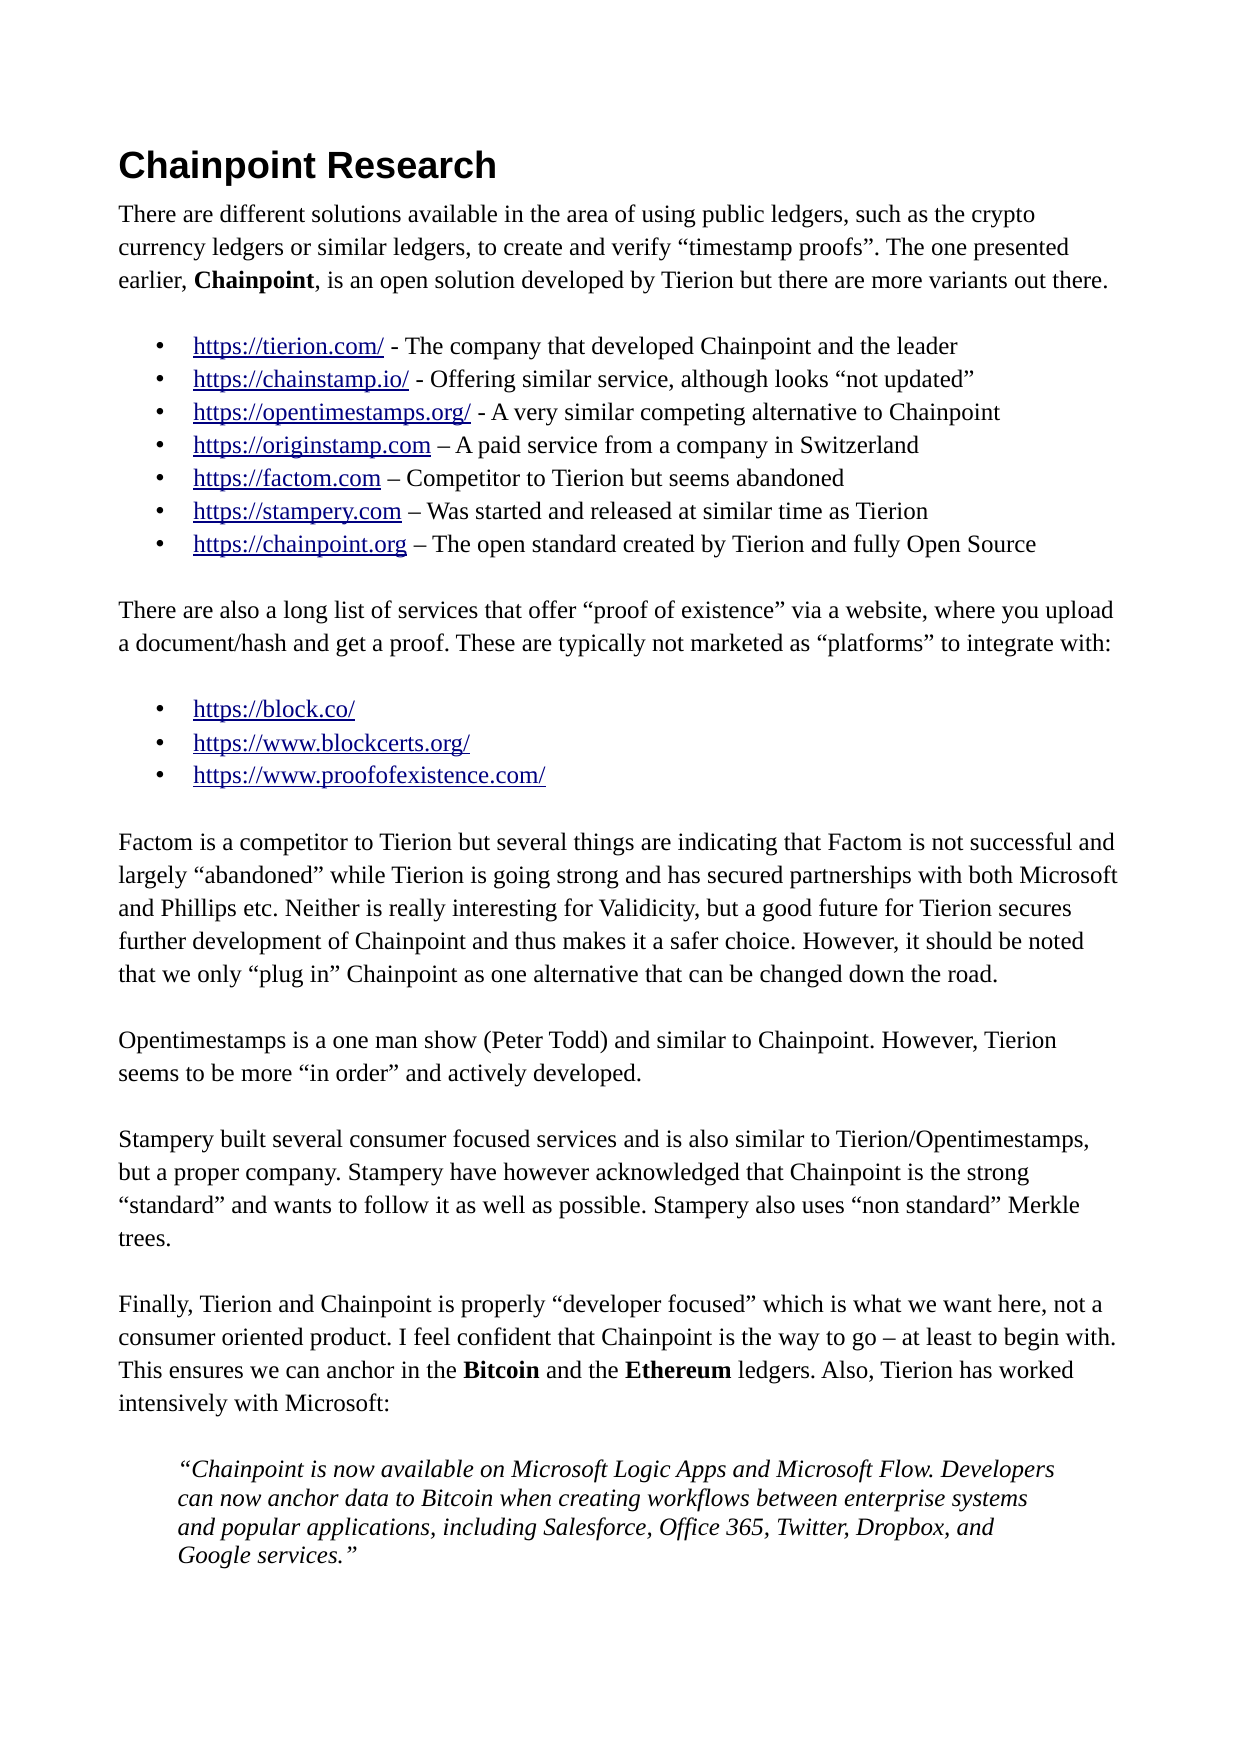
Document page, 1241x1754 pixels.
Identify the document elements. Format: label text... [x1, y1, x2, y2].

subtitle https://factom.com – Competitor to Tierion but seems abandoned [156, 463, 1122, 492]
subtitle https://www.proofofexistence.com/ [156, 761, 1122, 789]
subtitle https://opentimestamps.org/ - A very similar competing alternative to Chainpoint [156, 397, 1122, 426]
subtitle There are also a long list of services that offer “proof of existence” via a website, where you upload a document/hash and get a proof. These are typically not marketed as “platforms” to integrate with: [118, 596, 1122, 690]
subtitle Opentimestamps is a one man show (Peter Todd) and similar to Chainpoint. However, Tierion seems to be more “in order” and actively developed. [118, 1025, 1122, 1087]
text “Chainpoint is now available on Microsoft Logic Apps and Microsoft Flow. Developers can now anchor data to Bitcoin when creating workflows between enterprise systems and popular applications, including Salesforce, Office 365, Twitter, Dropbox, and Google services.” [177, 1454, 1063, 1569]
subtitle https://originstamp.com – A paid service from a company in Switzerland [156, 430, 1122, 459]
subtitle https://chainpoint.org – The open standard created by Tierion and fully Open Source [156, 529, 1122, 558]
subtitle https://block.co/ [156, 694, 1122, 723]
subtitle There are different solutions available in the area of using public ledgers, such as the crypto currency ledgers or similar ledgers, to create and verify “timestamp proofs”. The one presented earlier, Chainpoint, is an open solution developed by Tierion but there are more variants out there. [118, 199, 1122, 294]
subtitle https://chainstamp.io/ - Offering similar service, although looks “not updated” [156, 364, 1122, 393]
subtitle https://www.blockcerts.org/ [156, 728, 1122, 756]
subtitle Chainpoint Research [118, 143, 1122, 187]
subtitle Finally, Tierion and Chainpoint is properly “developer focused” which is what we want here, not a consumer oriented product. I feel confident that Chainpoint is the way to go – at least to begin with. This ensures we can anchor in the Bitcoin and the Ethereum ledgers. Also, Tierion has worked intensively with Microsoft: [118, 1289, 1122, 1417]
subtitle Factom is a competitor to Tierion but several things are indicating that Factom is not successful and largely “abandoned” while Tierion is going strong and has secured partnerships with both Microsoft and Phillips etc. Neither is really interesting for Validicity, but a good future for Tierion secures further development of Chainpoint and thus makes it a safer choice. However, it should be noted that we only “plug in” Chainpoint as one alternative that can be changed down the road. [118, 827, 1122, 987]
subtitle Stampery built several consumer focused services and is also similar to Tierion/Opentimestamps, but a proper company. Stampery have however acknowledged that Chainpoint is the strong “standard” and wants to follow it as well as possible. Stampery also uses “non standard” Merkle trees. [118, 1124, 1122, 1252]
subtitle https://tierion.com/ - The company that developed Chainpoint and the leader [156, 331, 1122, 360]
subtitle https://stampery.com – Was started and released at similar time as Tierion [156, 496, 1122, 525]
